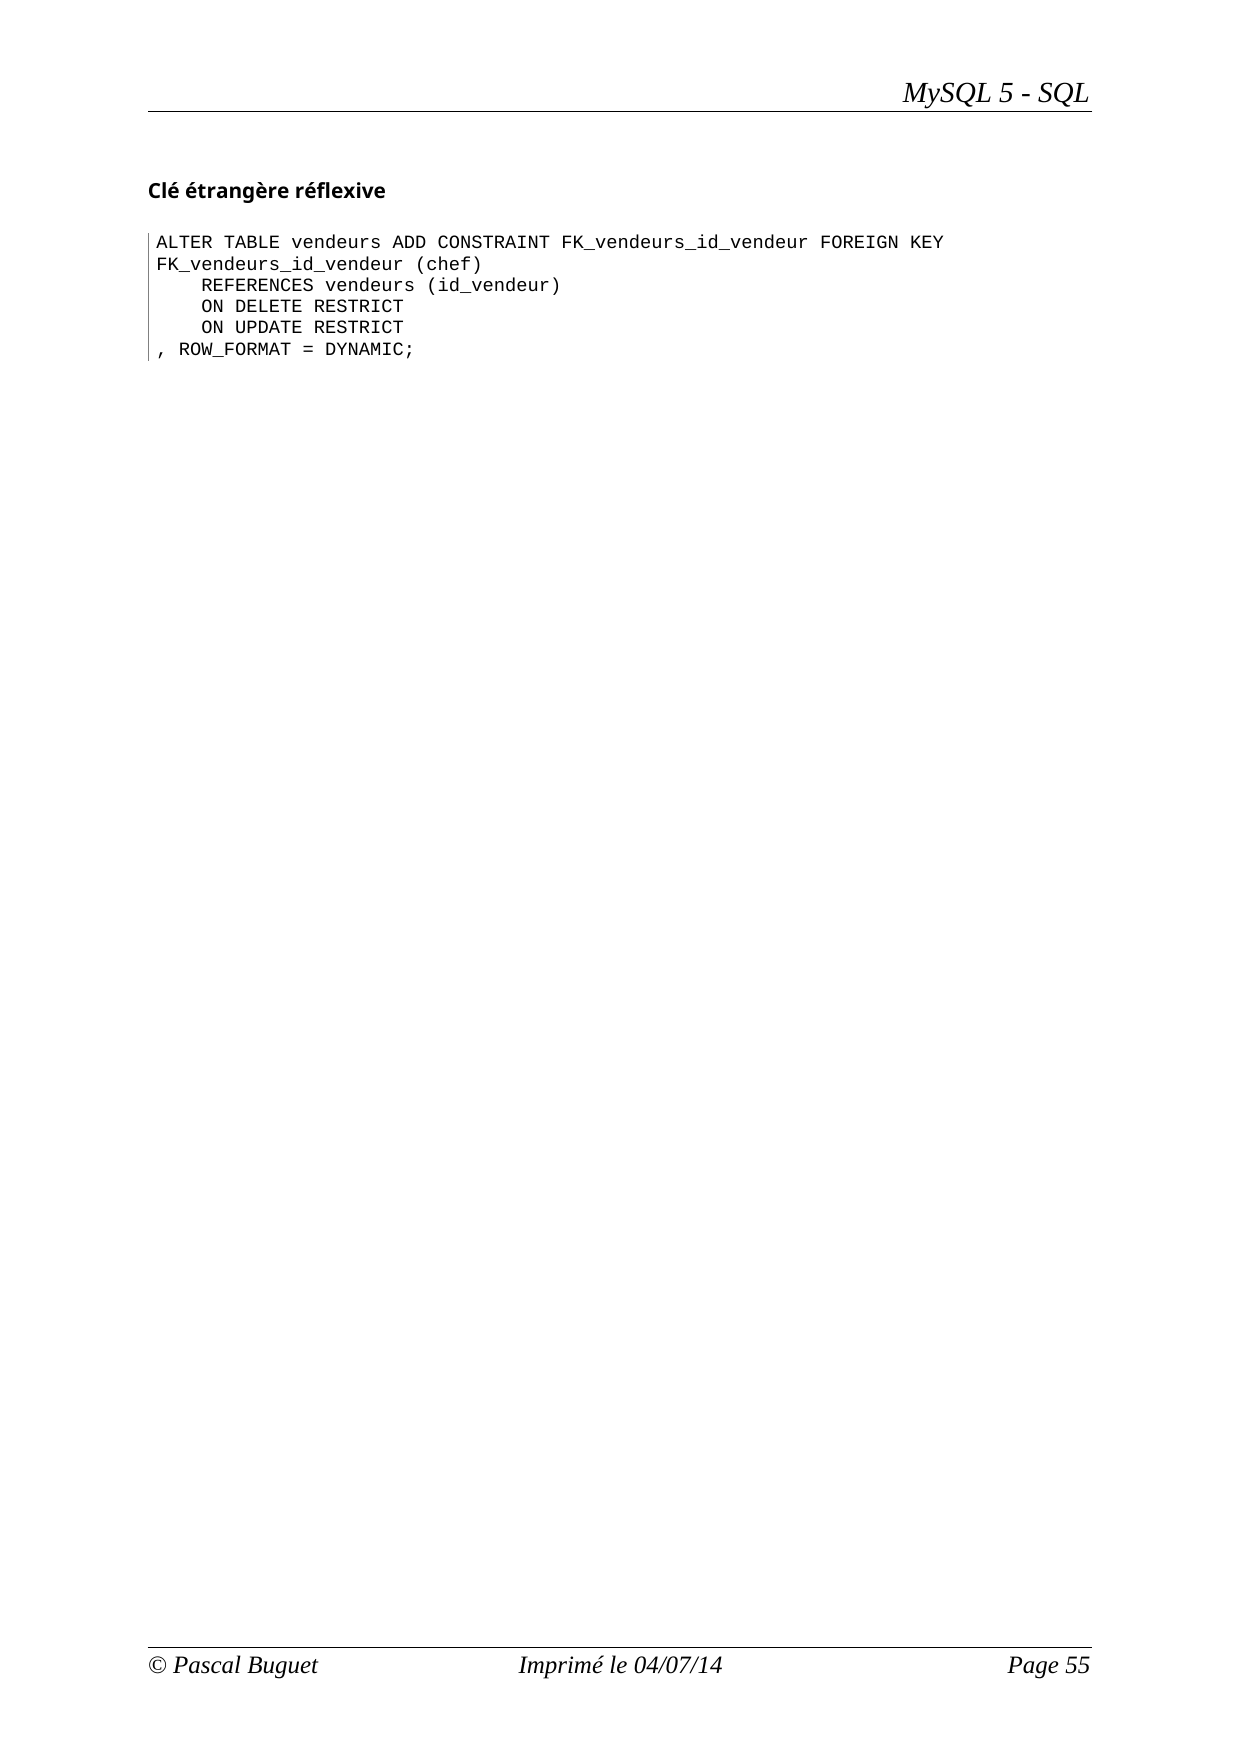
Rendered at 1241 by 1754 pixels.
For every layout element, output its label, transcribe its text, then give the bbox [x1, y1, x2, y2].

text Clé étrangère réflexive [148, 176, 1092, 204]
text , ROW_FORMAT = DYNAMIC; [149, 339, 1092, 361]
text ON UPDATE RESTRICT [149, 318, 1092, 339]
text ON DELETE RESTRICT [149, 297, 1092, 318]
text REFERENCES vendeurs (id_vendeur) [149, 276, 1092, 297]
text ALTER TABLE vendeurs ADD CONSTRAINT FK_vendeurs_id_vendeur FOREIGN KEY FK_vendeurs_id_vendeur (chef) [149, 233, 1092, 276]
